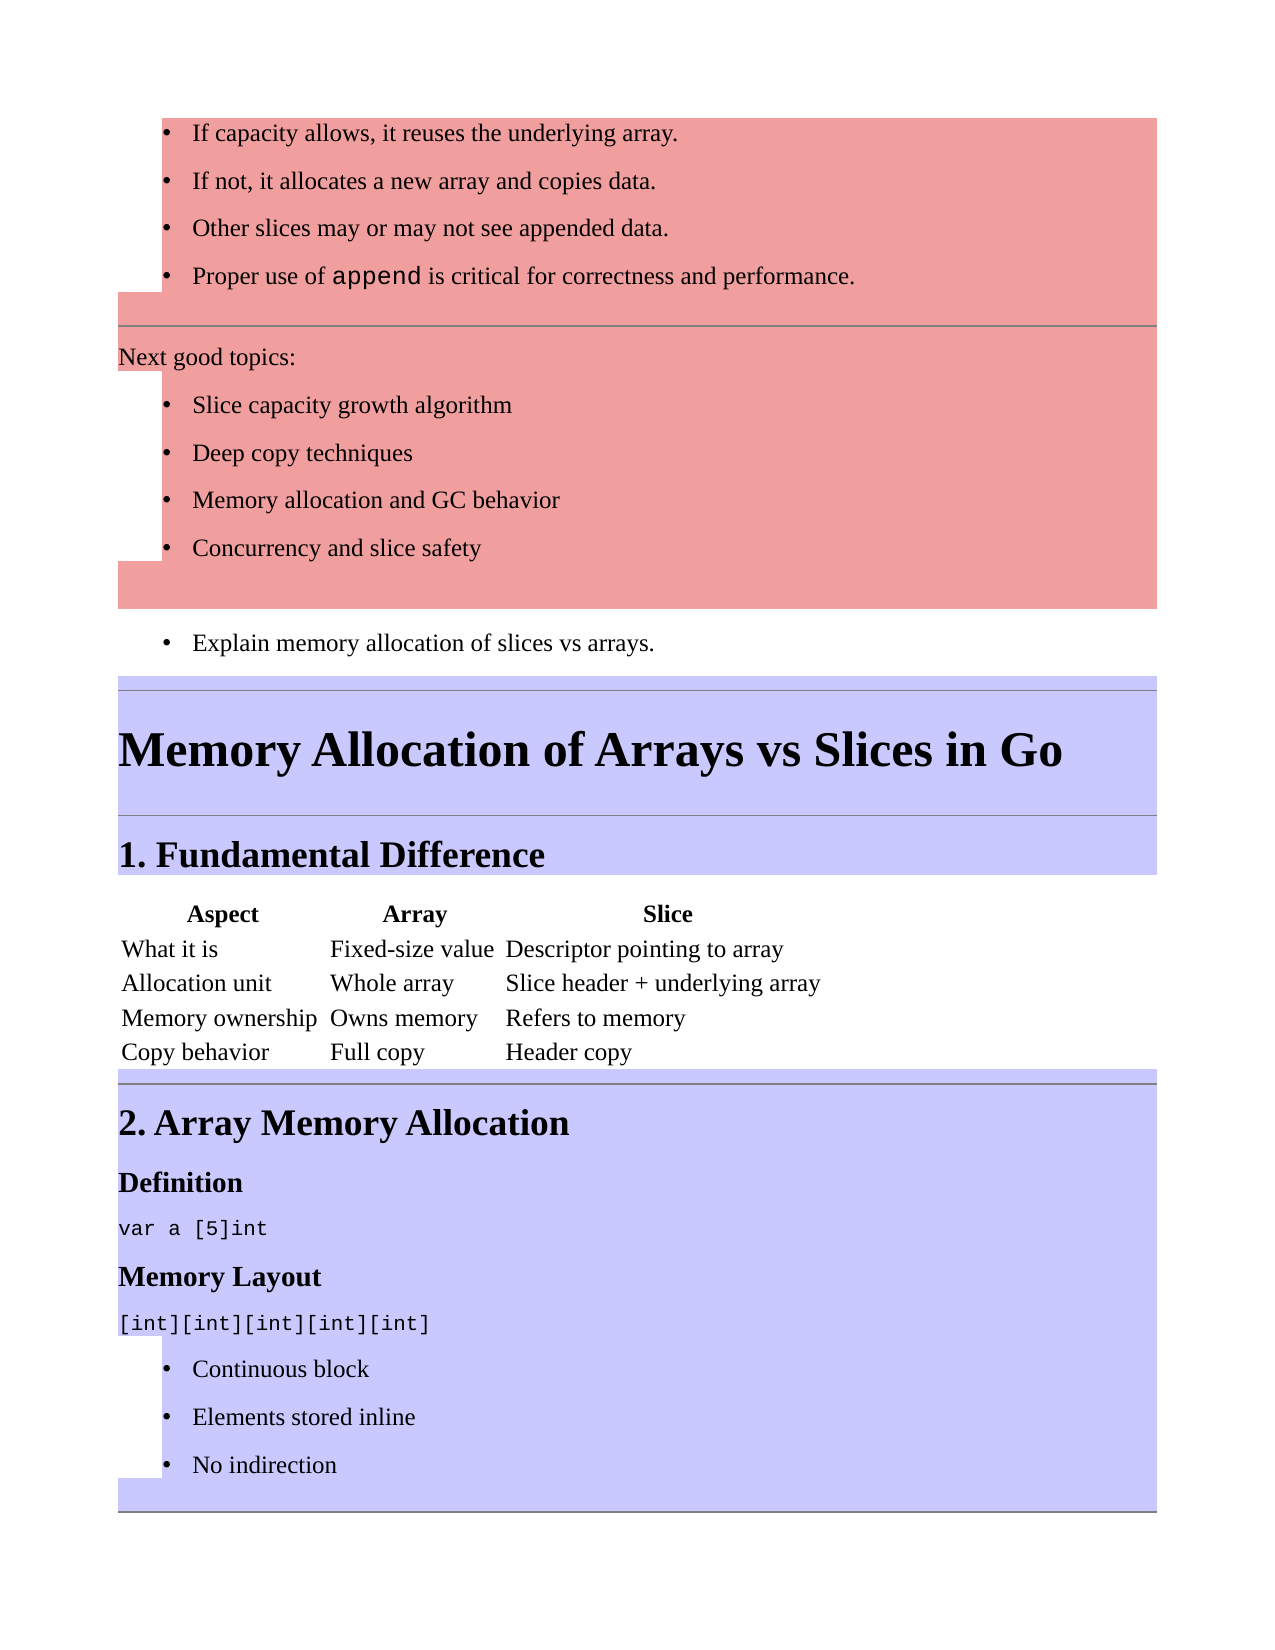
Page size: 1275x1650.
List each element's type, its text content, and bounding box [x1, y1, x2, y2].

table_cell Memory ownership [118, 1000, 327, 1034]
list If capacity allows, it reuses the underlying array. [162, 118, 1157, 147]
subtitle Memory Layout [118, 1259, 1157, 1293]
list No indirection [162, 1450, 1157, 1478]
list If not, it allocates a new array and copies data. [162, 166, 1157, 194]
list Slice capacity growth algorithm [162, 390, 1157, 419]
list Proper use of append is critical for correctness and performance. [162, 261, 1157, 292]
list Concurrency and slice safety [162, 533, 1157, 562]
table_cell Copy behavior [118, 1035, 327, 1069]
subtitle 1. Fundamental Difference [118, 832, 1157, 875]
subtitle Definition [118, 1165, 1157, 1198]
table_cell Refers to memory [503, 1000, 833, 1034]
table_cell Fixed-size value [327, 931, 502, 965]
table_cell Whole array [327, 965, 502, 1000]
table_cell Owns memory [327, 1000, 502, 1034]
text [int][int][int][int][int] [118, 1313, 1157, 1336]
list Elements stored inline [162, 1402, 1157, 1431]
text Next good topics: [118, 342, 1157, 371]
text var a [5]int [118, 1218, 1157, 1241]
list Explain memory allocation of slices vs arrays. [162, 628, 1157, 657]
table_cell Header copy [503, 1035, 833, 1069]
table_cell What it is [118, 931, 327, 965]
subtitle 2. Array Memory Allocation [118, 1101, 1157, 1144]
table_cell Slice header + underlying array [503, 965, 833, 1000]
list Other slices may or may not see appended data. [162, 213, 1157, 242]
table_cell Full copy [327, 1035, 502, 1069]
table_header Slice [503, 896, 833, 931]
table_cell Descriptor pointing to array [503, 931, 833, 965]
list Continuous block [162, 1354, 1157, 1383]
subtitle Memory Allocation of Arrays vs Slices in Go [118, 720, 1157, 777]
table_cell Allocation unit [118, 965, 327, 1000]
list Memory allocation and GC behavior [162, 485, 1157, 514]
table_header Array [327, 896, 502, 931]
list Deep copy techniques [162, 438, 1157, 466]
table_header Aspect [118, 896, 327, 931]
